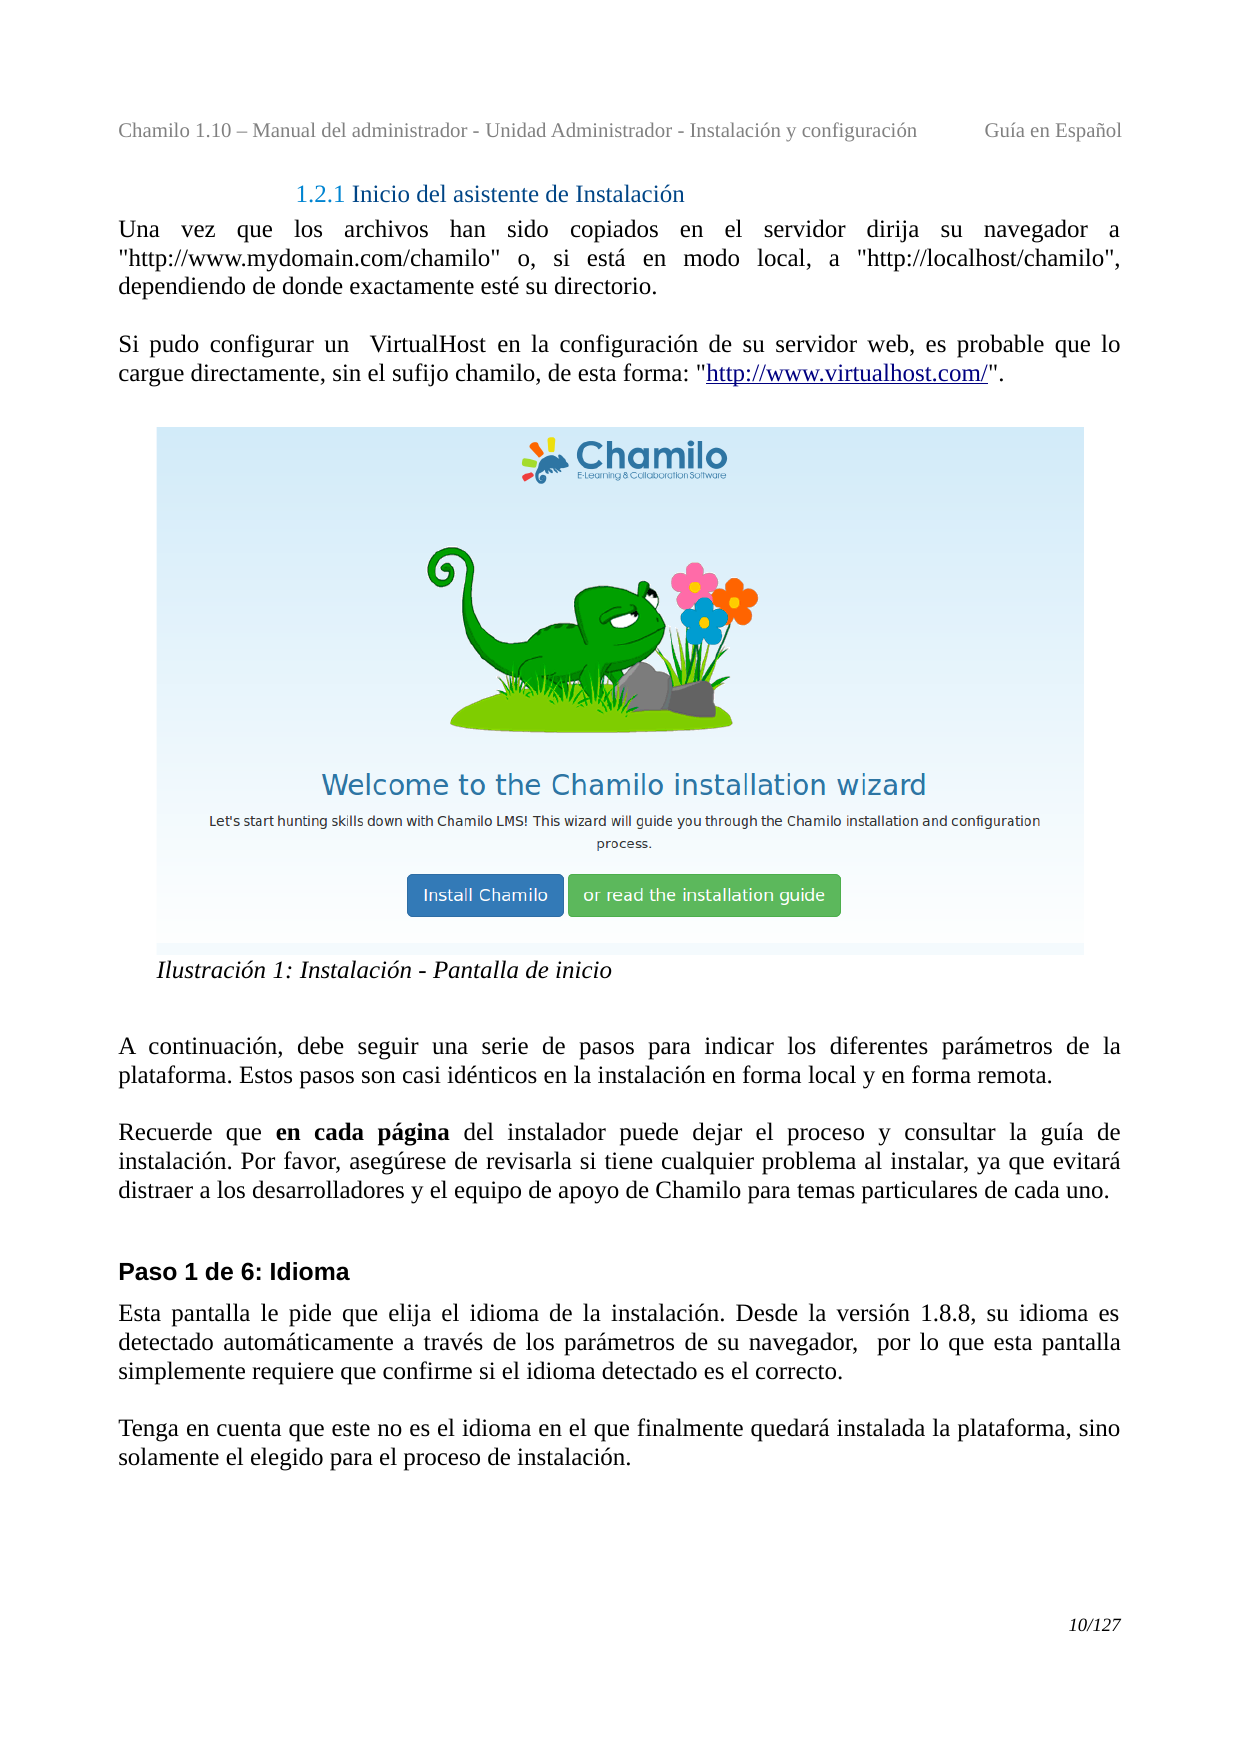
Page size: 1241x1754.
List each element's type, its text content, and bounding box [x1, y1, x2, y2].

text Esta pantalla le pide que elija el idioma de la instalación. Desde la versión 1.8.8, su idioma es detectado automáticamente a través de los parámetros de su navegador, por lo que esta pantalla simplemente requiere que confirme si el idioma detectado es el correcto. [118, 1298, 1122, 1384]
subtitle Paso 1 de 6: Idioma [118, 1257, 1122, 1286]
text Tenga en cuenta que este no es el idioma en el que finalmente quedará instalada la plataforma, sino solamente el elegido para el proceso de instalación. [118, 1413, 1122, 1471]
picture [156, 427, 1084, 955]
text Si pudo configurar un VirtualHost en la configuración de su servidor web, es probable que lo cargue directamente, sin el sufijo chamilo, de esta forma: "http://www.virtualhost.com/". [118, 329, 1122, 386]
text Recuerde que en cada página del instalador puede dejar el proceso y consultar la guía de instalación. Por favor, asegúrese de revisarla si tiene cualquier problema al instalar, ya que evitará distraer a los desarrolladores y el equipo de apoyo de Chamilo para temas particulares de cada uno. [118, 1117, 1122, 1203]
text Ilustración 1: Instalación - Pantalla de inicio [156, 955, 1083, 984]
subtitle Inicio del asistente de Instalación [295, 179, 1122, 207]
text A continuación, debe seguir una serie de pasos para indicar los diferentes parámetros de la plataforma. Estos pasos son casi idénticos en la instalación en forma local y en forma remota. [118, 1031, 1122, 1088]
text Una vez que los archivos han sido copiados en el servidor dirija su navegador a "http://www.mydomain.com/chamilo" o, si está en modo local, a "http://localhost/chamilo", dependiendo de donde exactamente esté su directorio. [118, 214, 1122, 300]
